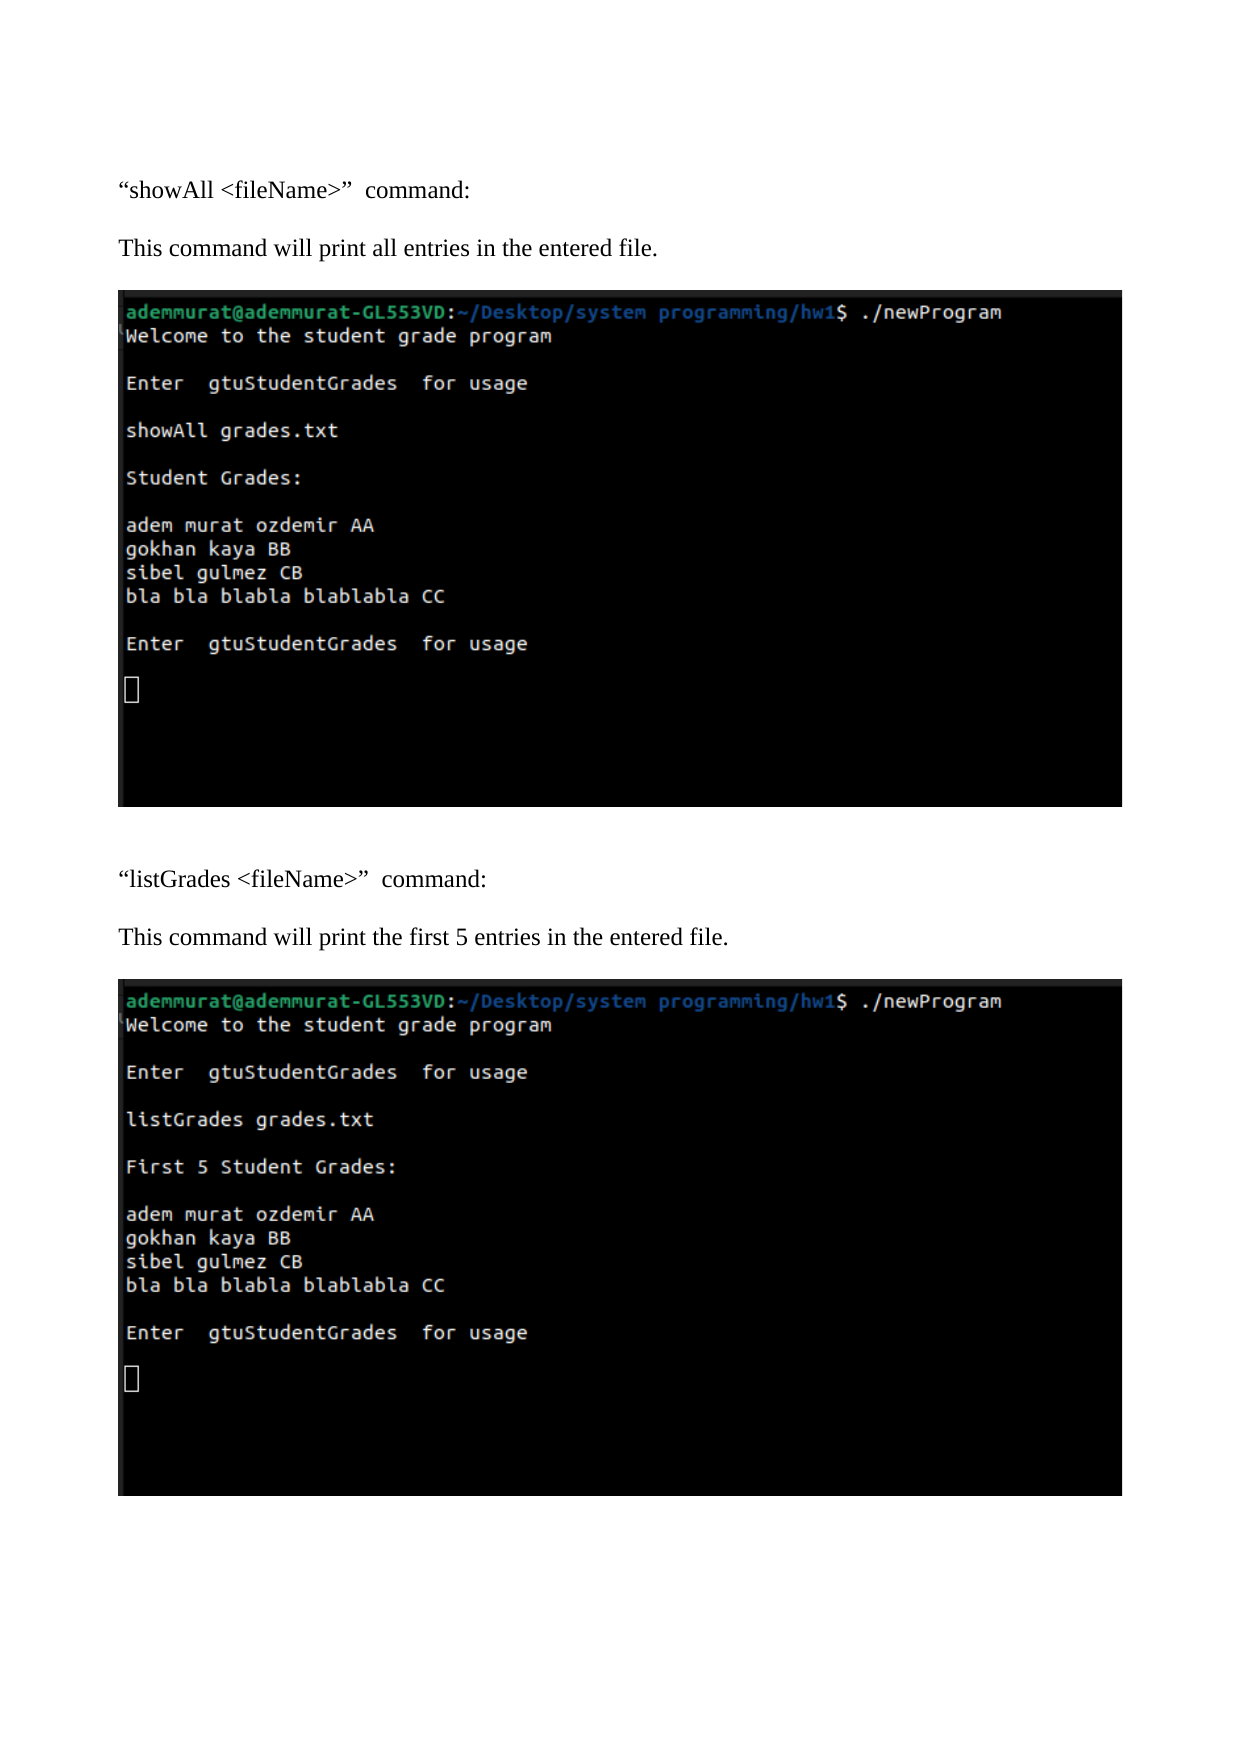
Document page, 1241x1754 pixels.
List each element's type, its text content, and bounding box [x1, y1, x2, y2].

picture [118, 979, 1123, 1496]
picture [118, 290, 1123, 807]
text This command will print the first 5 entries in the entered file. [118, 922, 1122, 951]
text “listGrades <fileName>” command: [118, 864, 1122, 893]
text This command will print all entries in the entered file. [118, 233, 1122, 262]
text “showAll <fileName>” command: [118, 176, 1122, 233]
